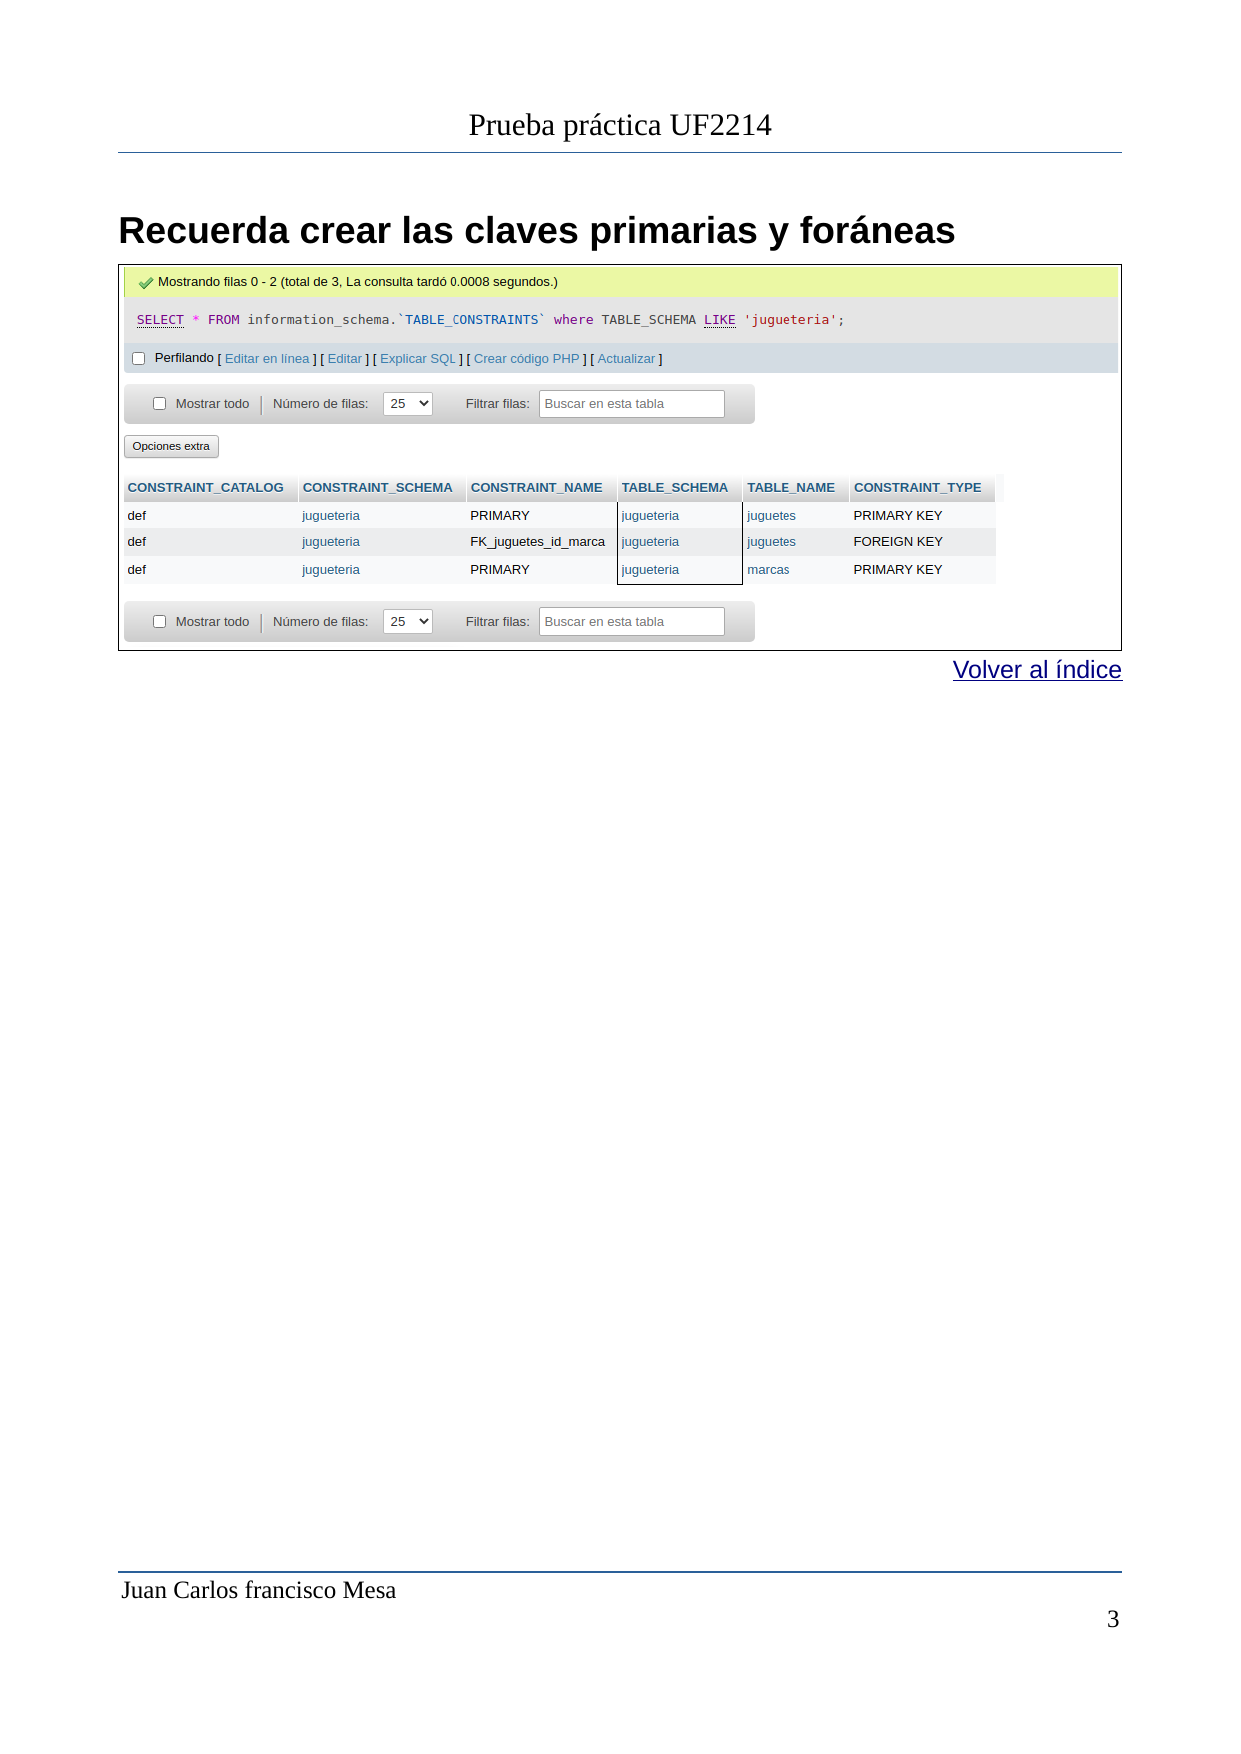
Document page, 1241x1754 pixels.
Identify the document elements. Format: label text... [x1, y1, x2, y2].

subtitle Recuerda crear las claves primarias y foráneas [118, 208, 1122, 251]
text Volver al índice [118, 651, 1122, 684]
picture [122, 267, 1119, 647]
text [119, 265, 1121, 650]
